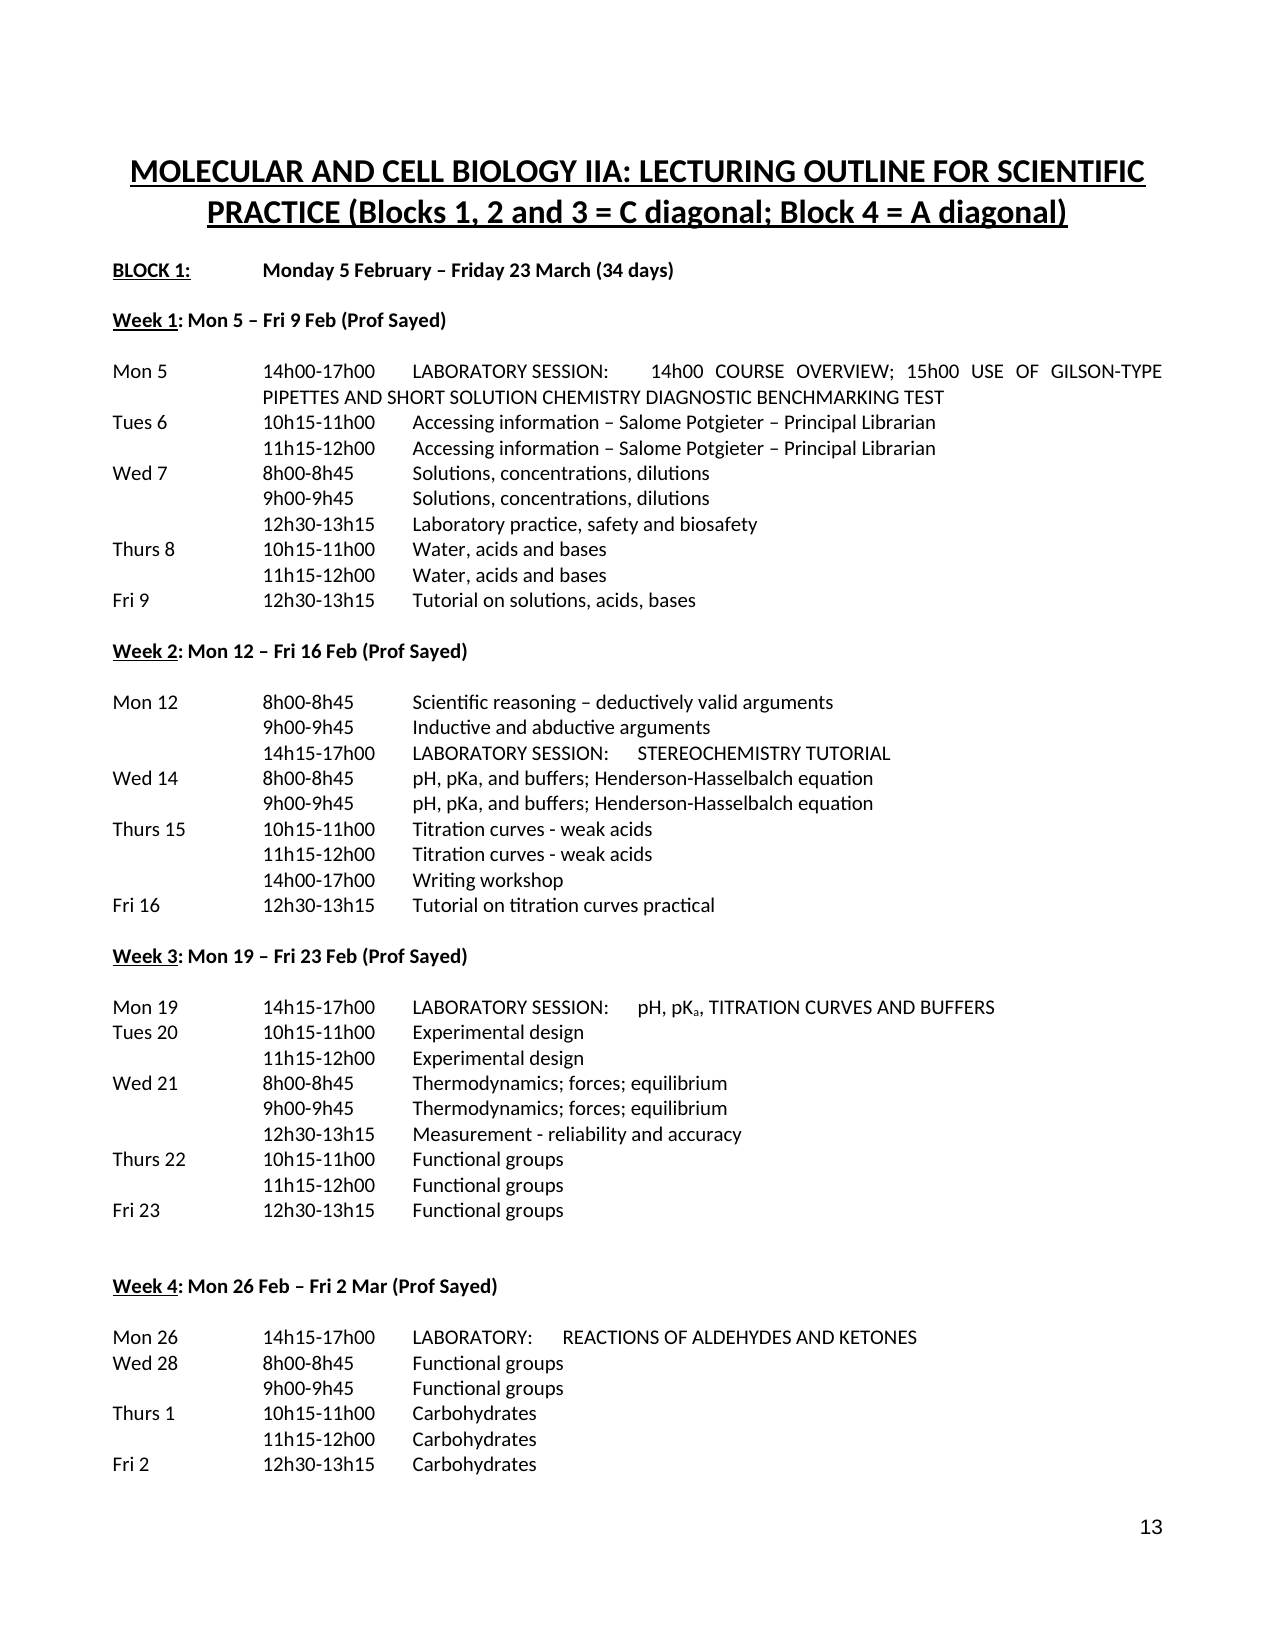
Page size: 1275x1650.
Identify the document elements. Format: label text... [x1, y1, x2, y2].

text Thurs 1 10h15-11h00 Carbohydrates [112, 1401, 1162, 1426]
text Thurs 15 10h15-11h00 Titration curves - weak acids [112, 816, 1162, 841]
text 11h15-12h00 Functional groups [112, 1172, 1162, 1197]
text Thurs 8 10h15-11h00 Water, acids and bases [112, 536, 1162, 562]
text MOLECULAR AND CELL BIOLOGY IIA: LECTURING OUTLINE FOR SCIENTIFIC PRACTICE (Blocks 1, 2 and 3 = C diagonal; Block 4 = A diagonal) [112, 150, 1162, 231]
text Tues 6 10h15-11h00 Accessing information – Salome Potgieter – Principal Librarian [112, 409, 1162, 435]
text Mon 19 14h15-17h00 LABORATORY SESSION: pH, pKa, TITRATION CURVES AND BUFFERS [112, 994, 1162, 1019]
text Fri 23 12h30-13h15 Functional groups [112, 1197, 1162, 1223]
text Week 4: Mon 26 Feb – Fri 2 Mar (Prof Sayed) [112, 1273, 1162, 1299]
text Mon 26 14h15-17h00 LABORATORY: REACTIONS OF ALDEHYDES AND KETONES [112, 1324, 1162, 1350]
text 11h15-12h00 Accessing information – Salome Potgieter – Principal Librarian [112, 435, 1162, 460]
text 11h15-12h00 Titration curves - weak acids [112, 841, 1162, 867]
text Fri 16 12h30-13h15 Tutorial on titration curves practical [112, 892, 1162, 918]
text 12h30-13h15 Measurement - reliability and accuracy [262, 1121, 1162, 1146]
text 11h15-12h00 Water, acids and bases [112, 562, 1162, 587]
text 14h00-17h00 Writing workshop [112, 867, 1162, 892]
text Mon 5 14h00-17h00 LABORATORY SESSION: 14h00 COURSE OVERVIEW; 15h00 USE OF GILSON-TYPE PIPETTES AND SHORT SOLUTION CHEMISTRY DIAGNOSTIC BENCHMARKING TEST [112, 358, 1162, 409]
text 9h00-9h45 Thermodynamics; forces; equilibrium [262, 1096, 1162, 1121]
text 9h00-9h45 Inductive and abductive arguments [112, 714, 1162, 740]
text Fri 9 12h30-13h15 Tutorial on solutions, acids, bases [112, 587, 1162, 613]
text 11h15-12h00 Experimental design [112, 1045, 1162, 1070]
text 9h00-9h45 Functional groups [262, 1375, 1162, 1401]
text 11h15-12h00 Carbohydrates [112, 1426, 1162, 1451]
text BLOCK 1: Monday 5 February – Friday 23 March (34 days) [112, 257, 1162, 282]
text Week 2: Mon 12 – Fri 16 Feb (Prof Sayed) [112, 638, 1162, 663]
text Week 3: Mon 19 – Fri 23 Feb (Prof Sayed) [112, 943, 1162, 968]
text 14h15-17h00 LABORATORY SESSION: STEREOCHEMISTRY TUTORIAL [187, 740, 1162, 765]
text Tues 20 10h15-11h00 Experimental design [112, 1019, 1162, 1045]
text 9h00-9h45 pH, pKa, and buffers; Henderson-Hasselbalch equation [262, 791, 1162, 816]
text Mon 12 8h00-8h45 Scientific reasoning – deductively valid arguments [112, 689, 1162, 714]
text 12h30-13h15 Laboratory practice, safety and biosafety [262, 511, 1162, 536]
text Wed 7 8h00-8h45 Solutions, concentrations, dilutions [112, 460, 1162, 486]
text Wed 14 8h00-8h45 pH, pKa, and buffers; Henderson-Hasselbalch equation [112, 765, 1162, 791]
text Wed 21 8h00-8h45 Thermodynamics; forces; equilibrium [112, 1070, 1162, 1096]
text Thurs 22 10h15-11h00 Functional groups [112, 1146, 1162, 1172]
text Wed 28 8h00-8h45 Functional groups [112, 1350, 1162, 1375]
text Week 1: Mon 5 – Fri 9 Feb (Prof Sayed) [112, 308, 1162, 333]
text 9h00-9h45 Solutions, concentrations, dilutions [262, 486, 1162, 511]
text Fri 2 12h30-13h15 Carbohydrates [112, 1451, 1162, 1477]
